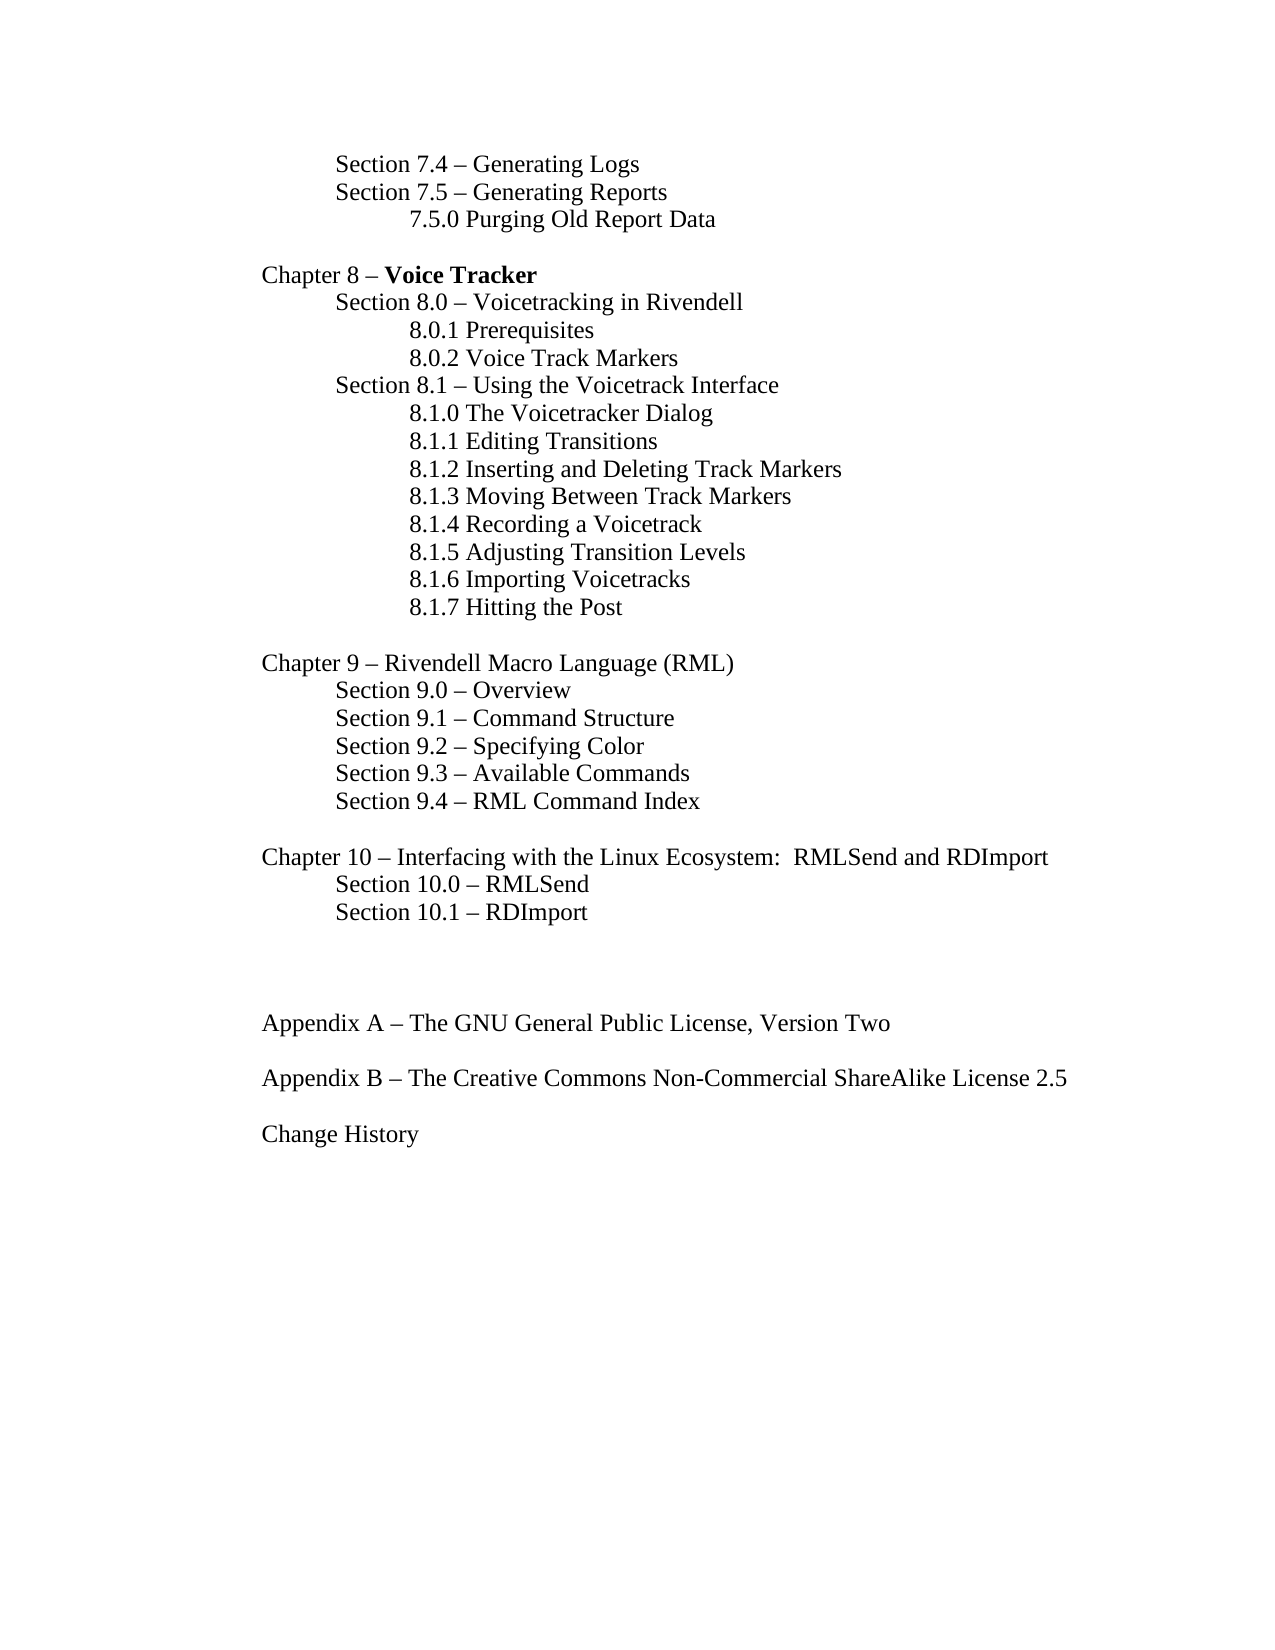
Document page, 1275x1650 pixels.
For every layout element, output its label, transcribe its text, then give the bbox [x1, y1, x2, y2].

text Section 9.1 – Command Structure [187, 704, 1087, 732]
text 8.1.1 Editing Transitions [187, 427, 1087, 455]
text 8.1.0 The Voicetracker Dialog [187, 399, 1087, 427]
text 8.1.5 Adjusting Transition Levels [187, 538, 1087, 566]
text Section 8.0 – Voicetracking in Rivendell [187, 288, 1087, 316]
text 8.0.2 Voice Track Markers [187, 344, 1087, 372]
text Chapter 10 – Interfacing with the Linux Ecosystem: RMLSend and RDImport [187, 843, 1087, 870]
text Chapter 9 – Rivendell Macro Language (RML) [187, 649, 1087, 676]
text 8.0.1 Prerequisites [187, 316, 1087, 344]
text Change History [187, 1120, 1087, 1147]
text Section 9.0 – Overview [187, 676, 1087, 704]
text Appendix A – The GNU General Public License, Version Two [187, 1009, 1087, 1037]
text Section 8.1 – Using the Voicetrack Interface [187, 372, 1087, 399]
text 8.1.6 Importing Voicetracks [187, 566, 1087, 593]
text 8.1.3 Moving Between Track Markers [187, 482, 1087, 510]
text Section 7.4 – Generating Logs [187, 150, 1087, 178]
text Chapter 8 – Voice Tracker [187, 261, 1087, 288]
text Section 9.3 – Available Commands [187, 759, 1087, 787]
text Section 9.2 – Specifying Color [187, 732, 1087, 759]
text 8.1.7 Hitting the Post [187, 593, 1087, 621]
text 8.1.2 Inserting and Deleting Track Markers [187, 455, 1087, 482]
text Section 10.0 – RMLSend [187, 870, 1087, 898]
text Section 7.5 – Generating Reports [187, 178, 1087, 205]
text Section 9.4 – RML Command Index [187, 787, 1087, 815]
text Appendix B – The Creative Commons Non-Commercial ShareAlike License 2.5 [187, 1064, 1087, 1092]
text 7.5.0 Purging Old Report Data [187, 205, 1087, 233]
text Section 10.1 – RDImport [187, 898, 1087, 926]
text 8.1.4 Recording a Voicetrack [187, 510, 1087, 538]
